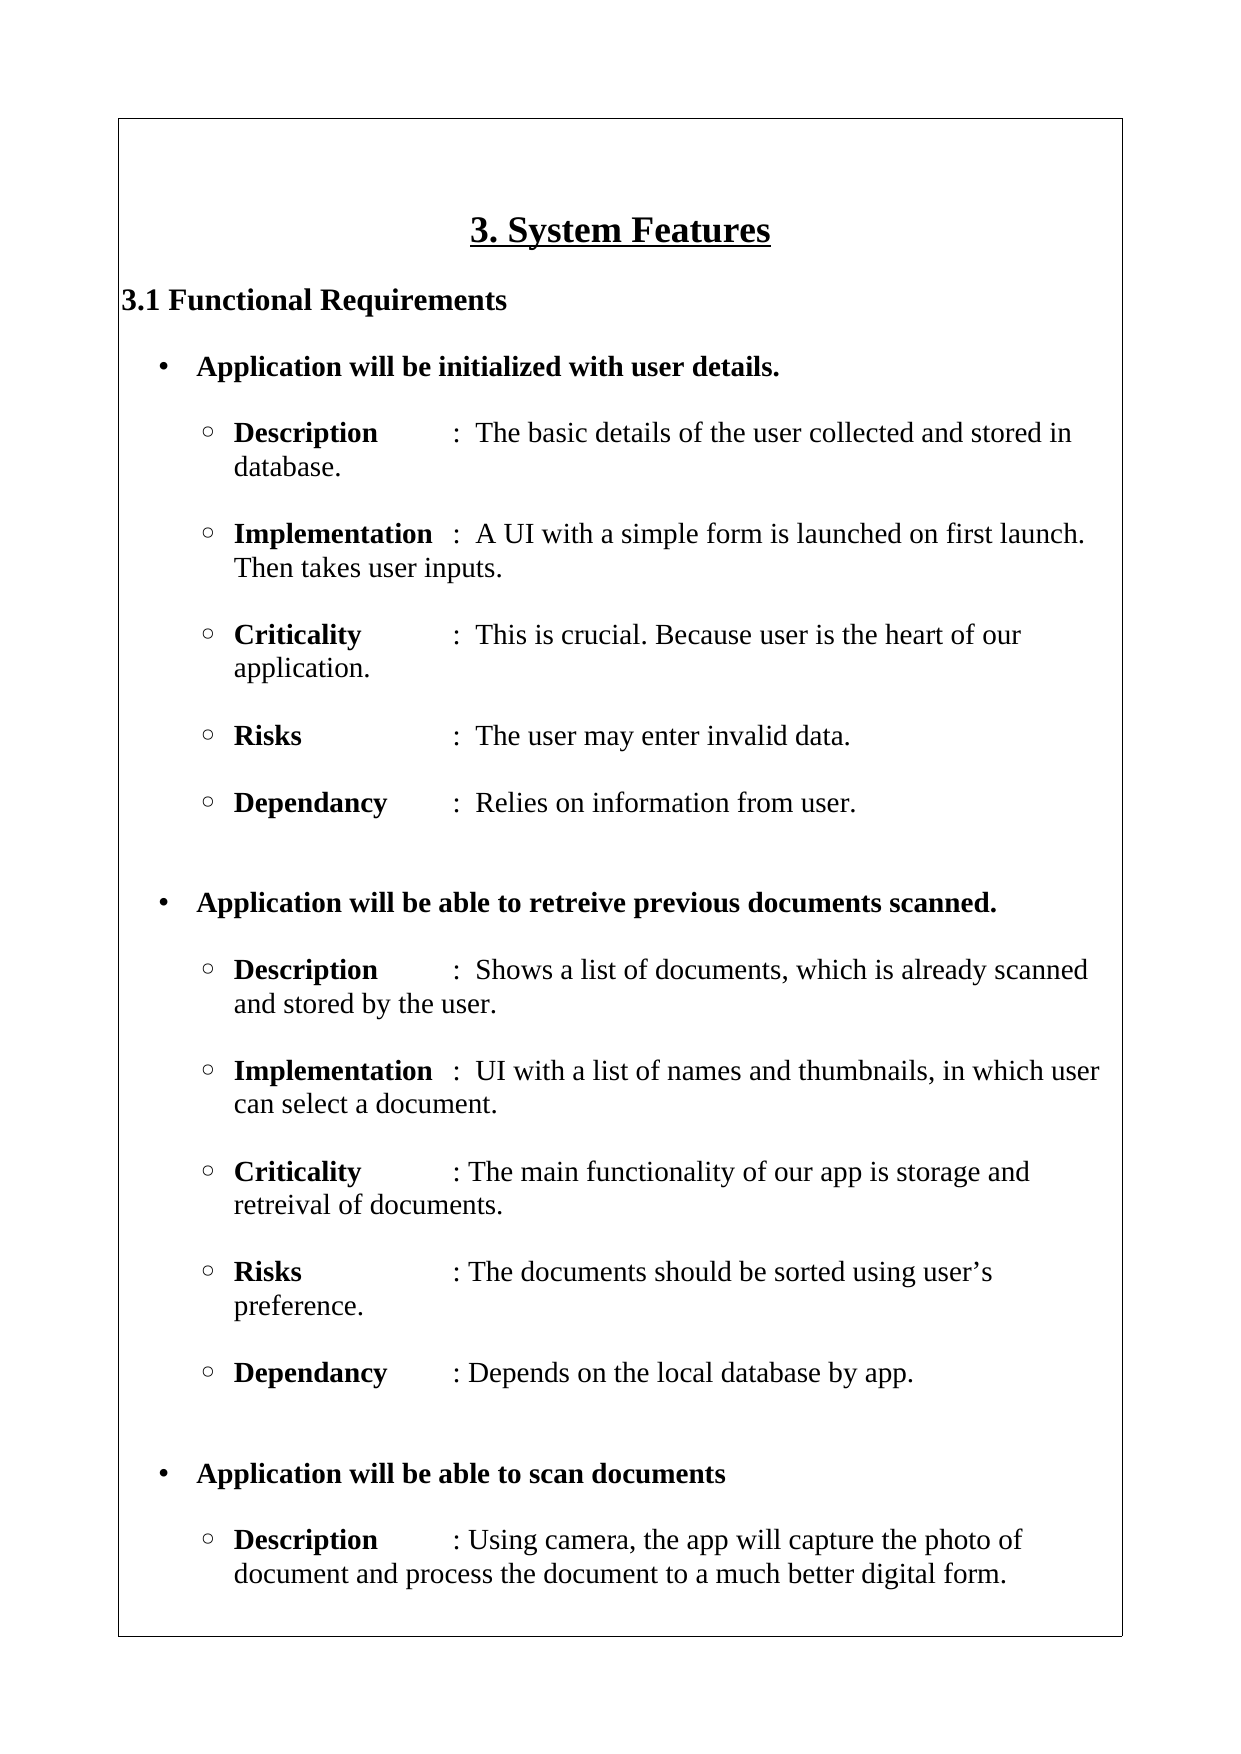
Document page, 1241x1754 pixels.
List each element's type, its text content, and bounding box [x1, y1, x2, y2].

list Implementation : A UI with a simple form is launched on first launch. Then takes user inputs. [196, 516, 1119, 583]
list Application will be able to retreive previous documents scanned. [159, 886, 1119, 919]
list Description : Using camera, the app will capture the photo of document and process the document to a much better digital form. [196, 1522, 1119, 1590]
list Risks : The documents should be sorted using user’s preference. [196, 1254, 1119, 1322]
list Description : Shows a list of documents, which is already scanned and stored by the user. [196, 952, 1119, 1019]
list Dependancy : Depends on the local database by app. [196, 1355, 1119, 1389]
list Application will be initialized with user details. [159, 349, 1119, 382]
text 3. System Features [121, 207, 1119, 251]
list Implementation : UI with a list of names and thumbnails, in which user can select a document. [196, 1053, 1119, 1120]
list Criticality : This is crucial. Because user is the heart of our application. [196, 617, 1119, 684]
list Description : The basic details of the user collected and stored in database. [196, 415, 1119, 483]
text 3.1 Functional Requirements [121, 282, 1119, 318]
list Criticality : The main functionality of our app is storage and retreival of documents. [196, 1154, 1119, 1221]
list Application will be able to scan documents [159, 1456, 1119, 1489]
list Dependancy : Relies on information from user. [196, 785, 1119, 818]
list Risks : The user may enter invalid data. [196, 718, 1119, 751]
